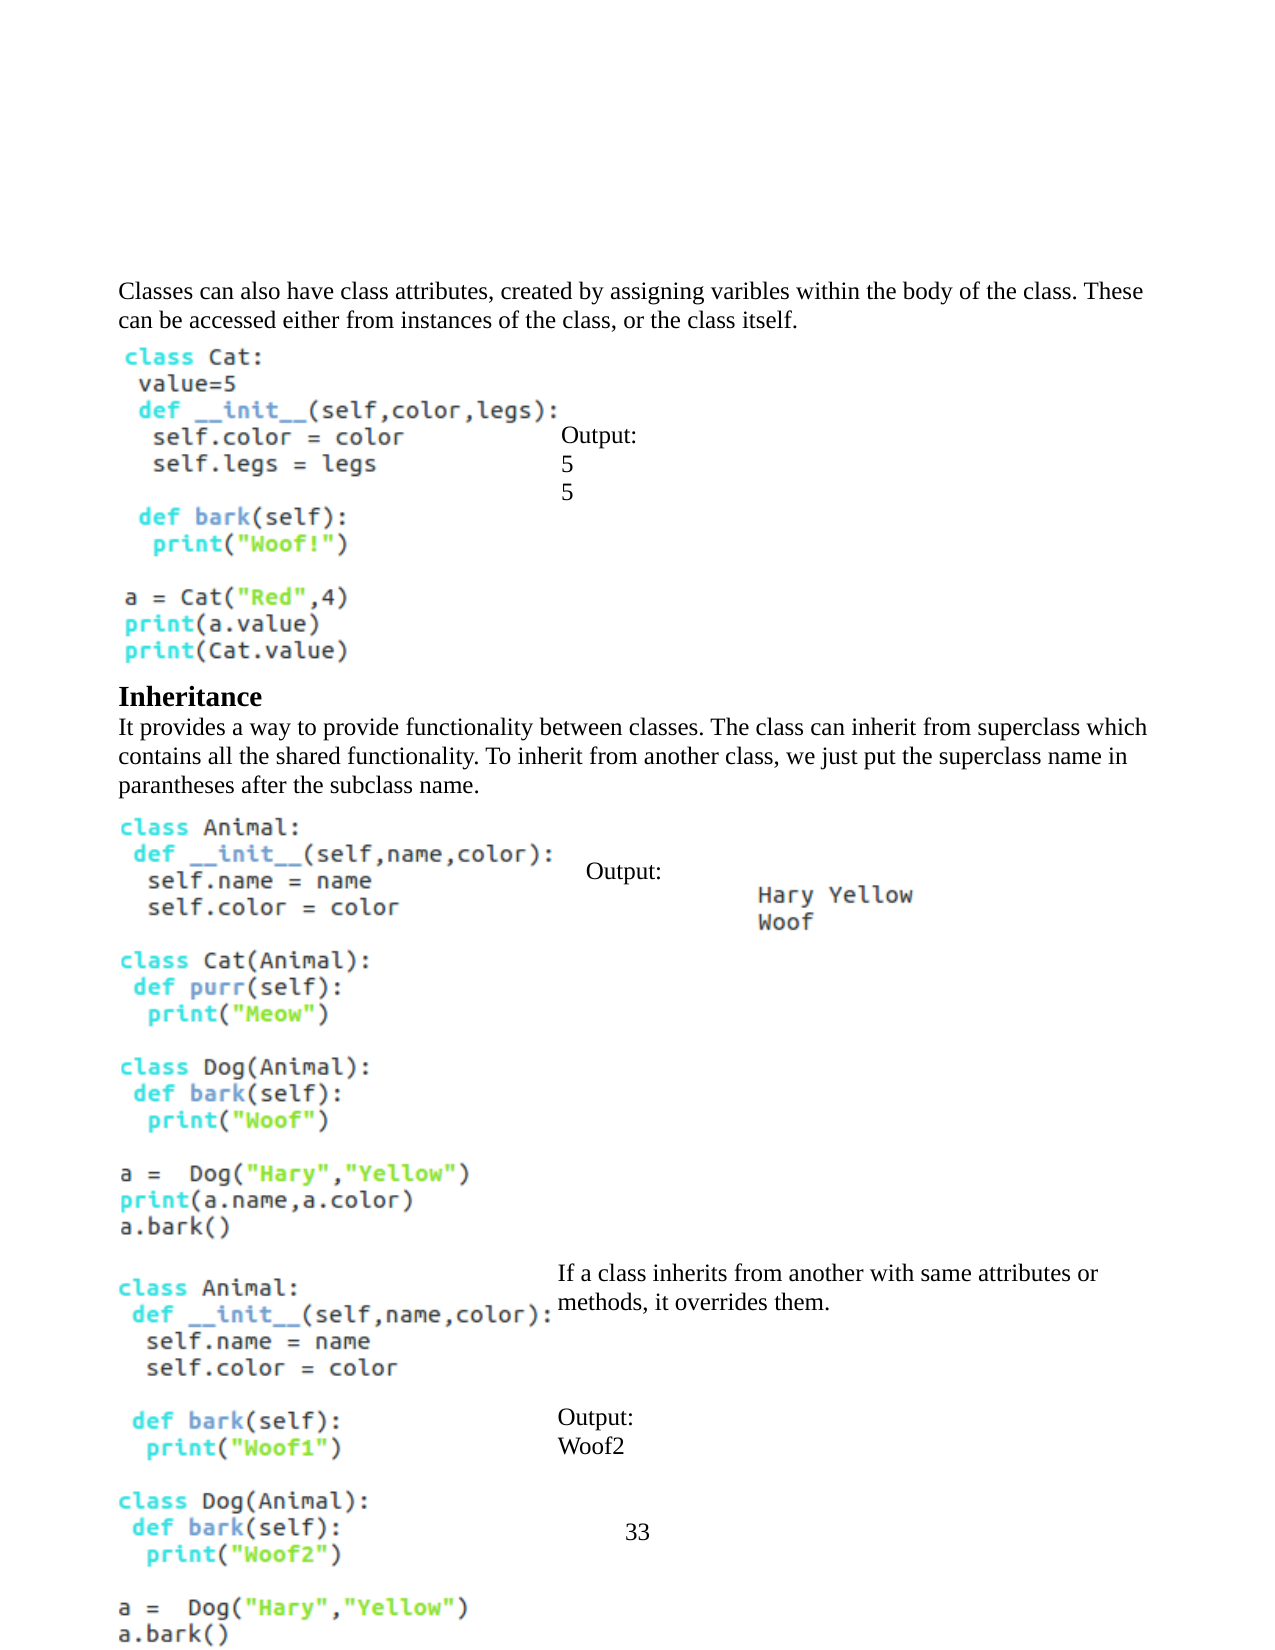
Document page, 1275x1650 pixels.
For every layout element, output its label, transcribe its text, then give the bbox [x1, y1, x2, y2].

text Classes can also have class attributes, created by assigning varibles within the body of the class. These can be accessed either from instances of the class, or the class itself. [118, 276, 1157, 334]
text It provides a way to provide functionality between classes. The class can inherit from superclass which contains all the shared functionality. To inherit from another class, we just put the superclass name in parantheses after the subclass name. [118, 712, 1157, 798]
text [118, 449, 123, 477]
text Woof2 [558, 1431, 1157, 1460]
text Output: [586, 856, 1157, 885]
text Output: [558, 1402, 1157, 1431]
text Output: [561, 420, 1157, 449]
text [118, 477, 123, 506]
text 5 [561, 477, 1157, 506]
text [118, 420, 123, 449]
text If a class inherits from another with same attributes or methods, it overrides them. [118, 1258, 1157, 1316]
text Inheritance [118, 679, 1157, 712]
text 5 [561, 449, 1157, 477]
